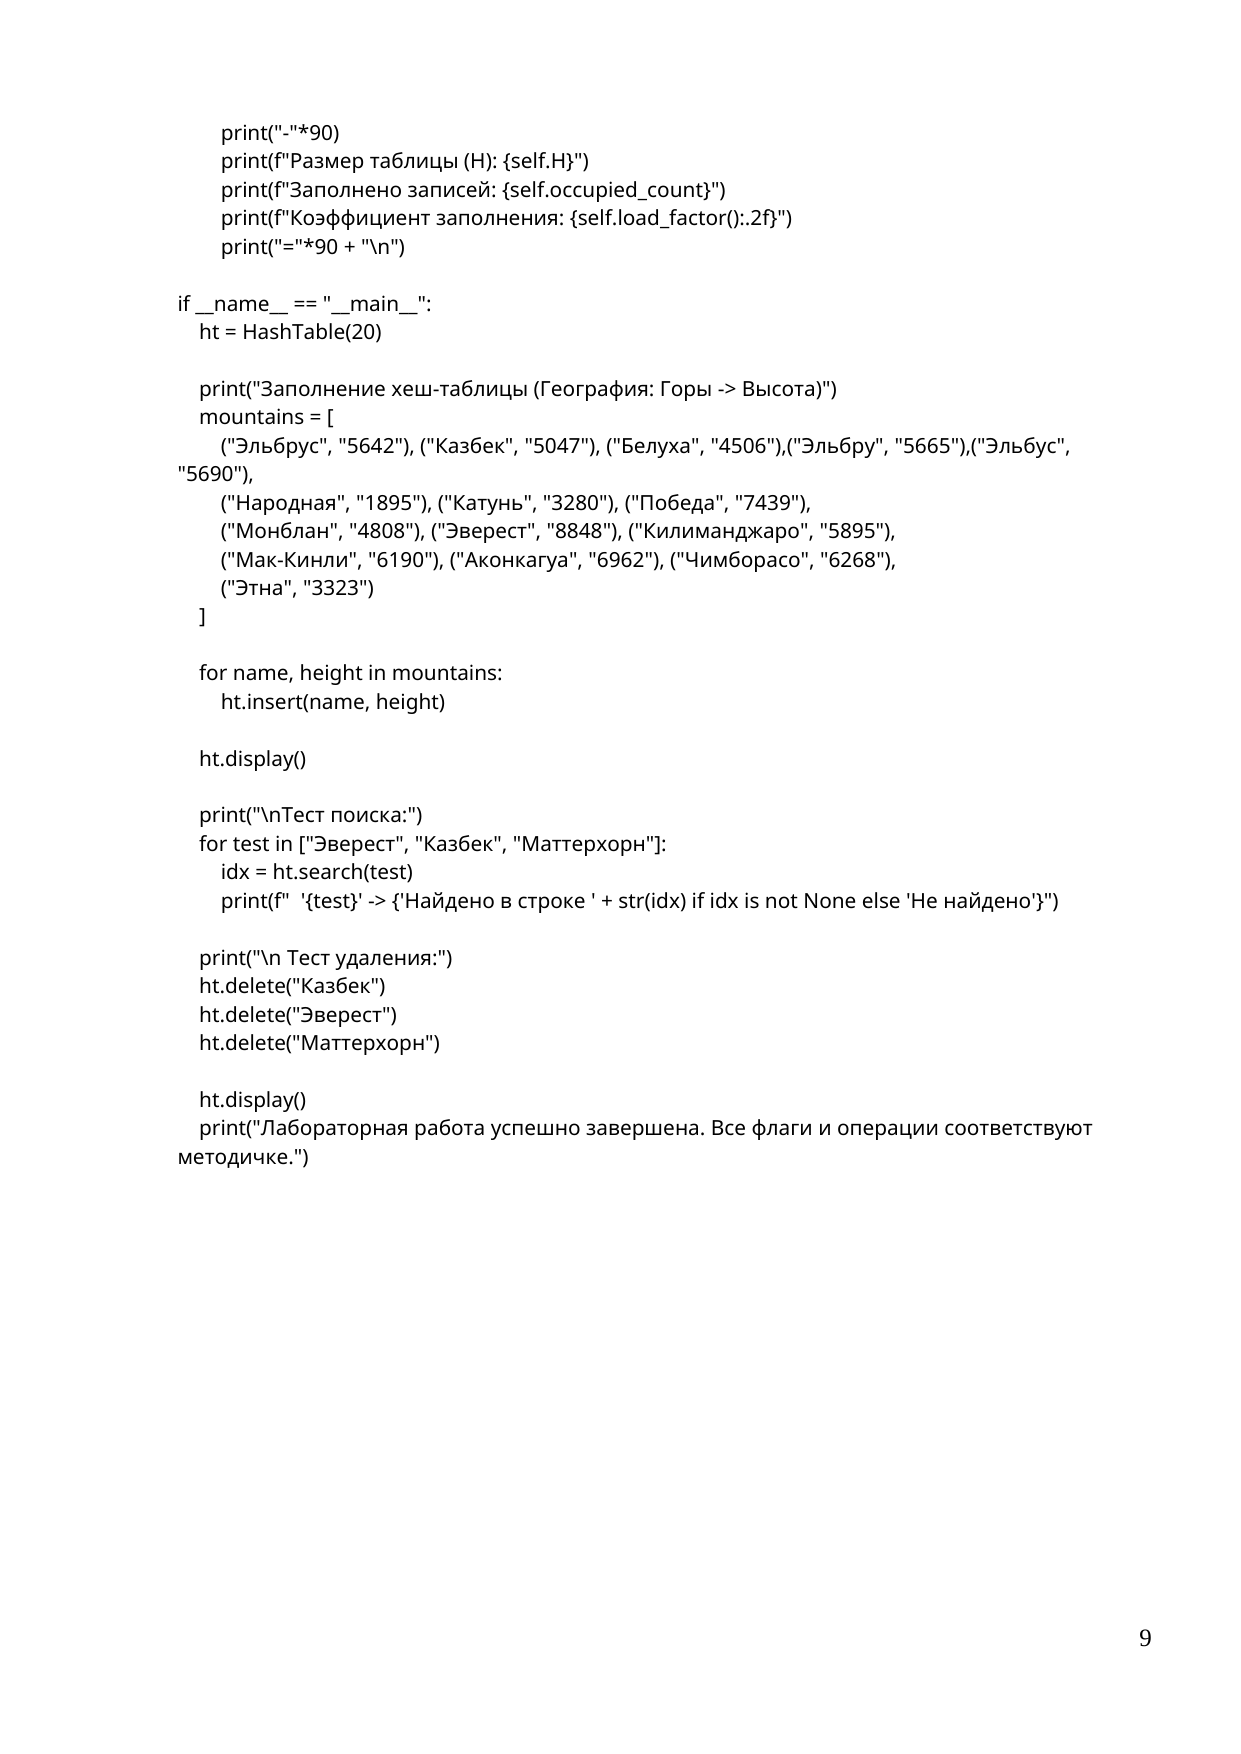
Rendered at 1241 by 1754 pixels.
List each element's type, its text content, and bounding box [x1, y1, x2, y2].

text ht.delete("Маттерхорн") [177, 1028, 1152, 1057]
text mountains = [ [177, 402, 1152, 431]
text ht.delete("Казбек") [177, 971, 1152, 1000]
text ("Монблан", "4808"), ("Эверест", "8848"), ("Килиманджаро", "5895"), [177, 516, 1152, 545]
text ("Народная", "1895"), ("Катунь", "3280"), ("Победа", "7439"), [177, 488, 1152, 516]
text ht.display() [177, 1085, 1152, 1113]
text print("="*90 + "\n") [177, 232, 1152, 260]
text print("-"*90) [177, 118, 1152, 147]
text ] [177, 602, 1152, 630]
text ("Мак-Кинли", "6190"), ("Аконкагуа", "6962"), ("Чимборасо", "6268"), [177, 545, 1152, 573]
text for test in ["Эверест", "Казбек", "Маттерхорн"]: [177, 829, 1152, 857]
text ht.delete("Эверест") [177, 1000, 1152, 1028]
text ht.insert(name, height) [177, 687, 1152, 715]
text ht.display() [177, 744, 1152, 772]
text print(f"Заполнено записей: {self.occupied_count}") [177, 175, 1152, 203]
text print(f"Коэффициент заполнения: {self.load_factor():.2f}") [177, 203, 1152, 232]
text ht = HashTable(20) [177, 317, 1152, 346]
text print("Заполнение хеш-таблицы (География: Горы -> Высота)") [177, 374, 1152, 402]
text for name, height in mountains: [177, 658, 1152, 687]
text idx = ht.search(test) [177, 857, 1152, 886]
text print("\nТест поиска:") [177, 801, 1152, 829]
text print("\n Тест удаления:") [177, 943, 1152, 971]
text print(f"Размер таблицы (H): {self.H}") [177, 147, 1152, 175]
text if __name__ == "__main__": [177, 289, 1152, 317]
text print(f" '{test}' -> {'Найдено в строке ' + str(idx) if idx is not None else 'Не найдено'}") [177, 886, 1152, 914]
text ("Эльбрус", "5642"), ("Казбек", "5047"), ("Белуха", "4506"),("Эльбру", "5665"),("Эльбус", "5690"), [177, 431, 1152, 488]
text ("Этна", "3323") [177, 573, 1152, 602]
text print("Лабораторная работа успешно завершена. Все флаги и операции соответствуют методичке.") [177, 1113, 1152, 1170]
